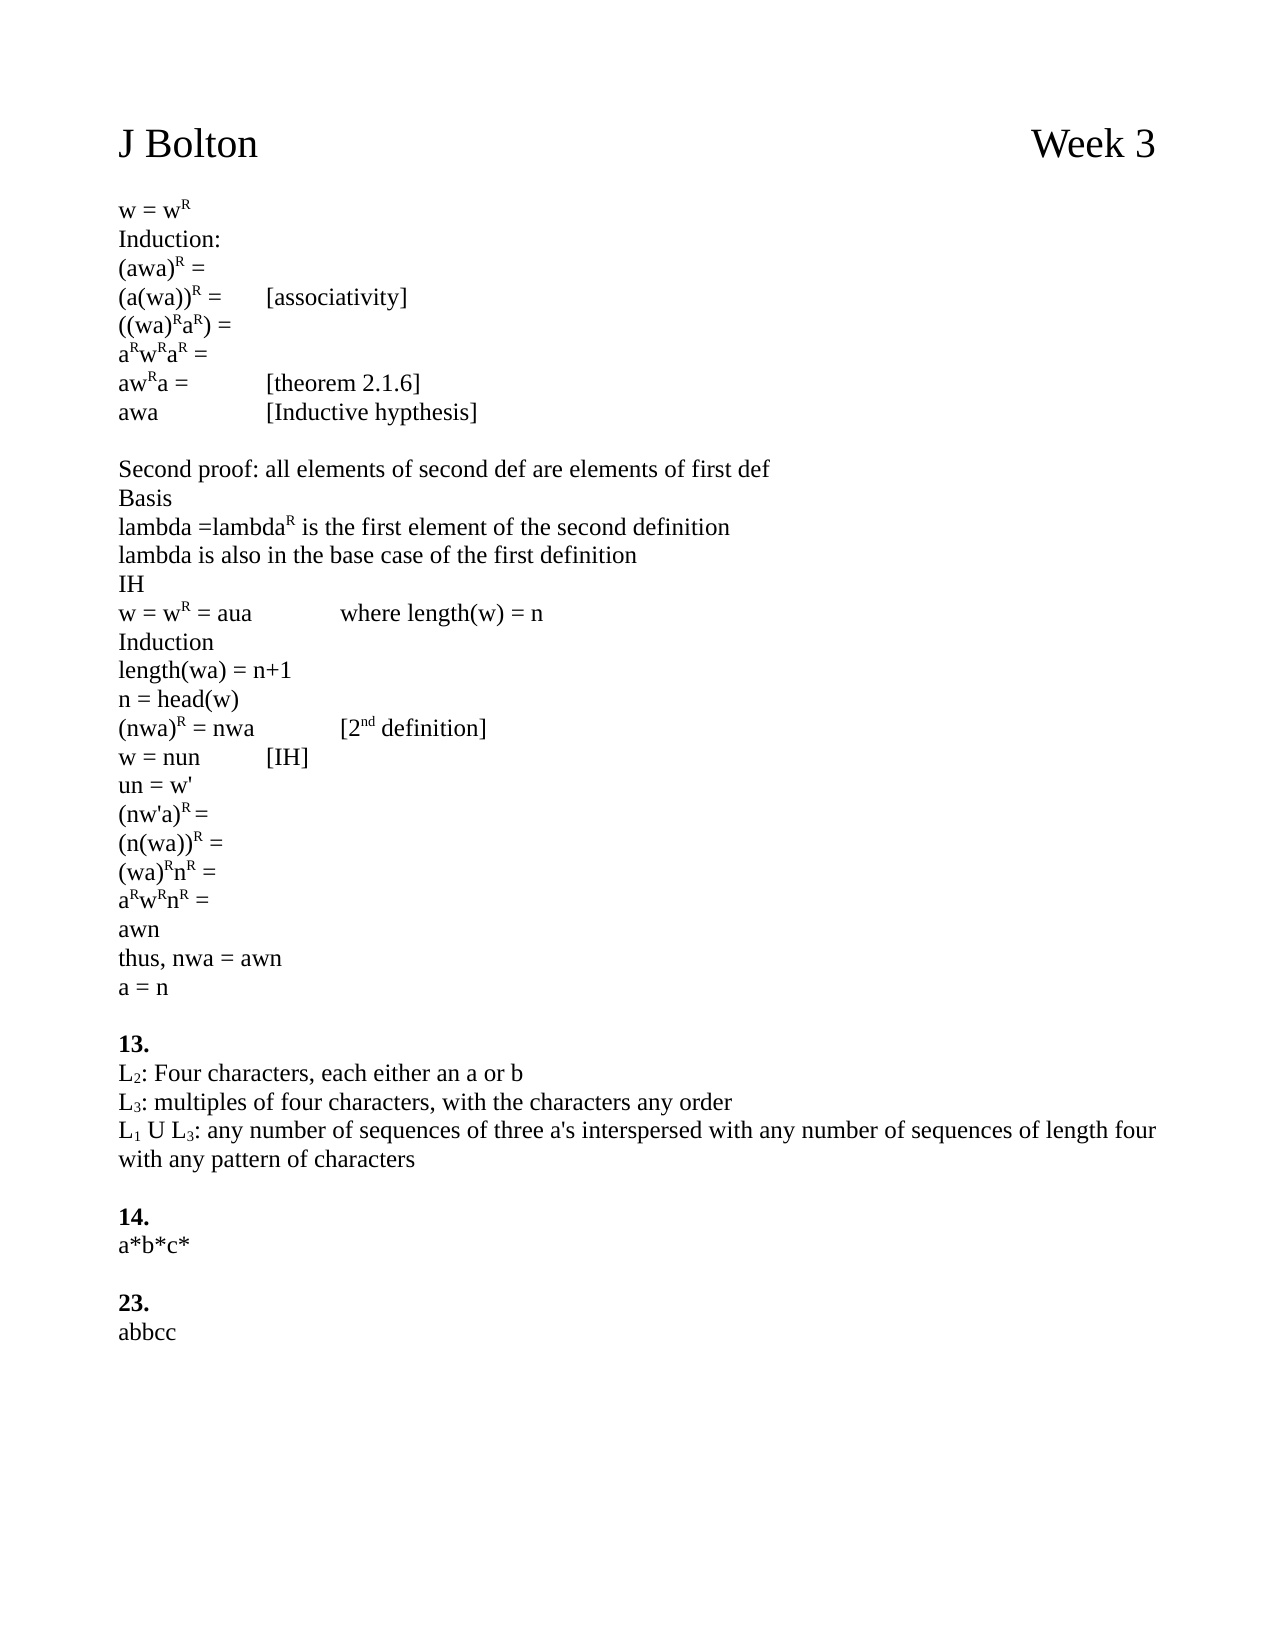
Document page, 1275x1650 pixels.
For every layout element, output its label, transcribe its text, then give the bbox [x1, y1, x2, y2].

text L3: multiples of four characters, with the characters any order [118, 1087, 1157, 1116]
text (nwa)R = nwa [2nd definition] [118, 713, 1157, 742]
text (n(wa))R = [118, 828, 1157, 857]
text aRwRnR = [118, 886, 1157, 914]
text (a(wa))R = [associativity] [118, 282, 1157, 311]
text Induction: [118, 224, 1157, 253]
text L1 U L3: any number of sequences of three a's interspersed with any number of sequences of length four with any pattern of characters [118, 1116, 1157, 1173]
text 14. [118, 1202, 1157, 1231]
text awa [Inductive hypthesis] [118, 397, 1157, 426]
text w = nun [IH] [118, 742, 1157, 771]
text w = wR = aua where length(w) = n [118, 598, 1157, 627]
text L2: Four characters, each either an a or b [118, 1058, 1157, 1087]
text w = wR [118, 196, 1157, 224]
text un = w' [118, 771, 1157, 799]
text (awa)R = [118, 253, 1157, 282]
text IH [118, 569, 1157, 598]
text length(wa) = n+1 [118, 656, 1157, 684]
text 13. [118, 1029, 1157, 1058]
text a*b*c* [118, 1231, 1157, 1259]
text lambda =lambdaR is the first element of the second definition [118, 512, 1157, 541]
text Basis [118, 483, 1157, 512]
text Induction [118, 627, 1157, 656]
text abbcc [118, 1317, 1157, 1346]
text awn [118, 914, 1157, 943]
text a = n [118, 972, 1157, 1001]
text n = head(w) [118, 684, 1157, 713]
text (wa)RnR = [118, 857, 1157, 886]
text 23. [118, 1288, 1157, 1317]
text lambda is also in the base case of the first definition [118, 541, 1157, 569]
text Second proof: all elements of second def are elements of first def [118, 454, 1157, 483]
text (nw'a)R = [118, 799, 1157, 828]
text ((wa)RaR) = [118, 311, 1157, 339]
text thus, nwa = awn [118, 943, 1157, 972]
text awRa = [theorem 2.1.6] [118, 368, 1157, 397]
text aRwRaR = [118, 339, 1157, 368]
